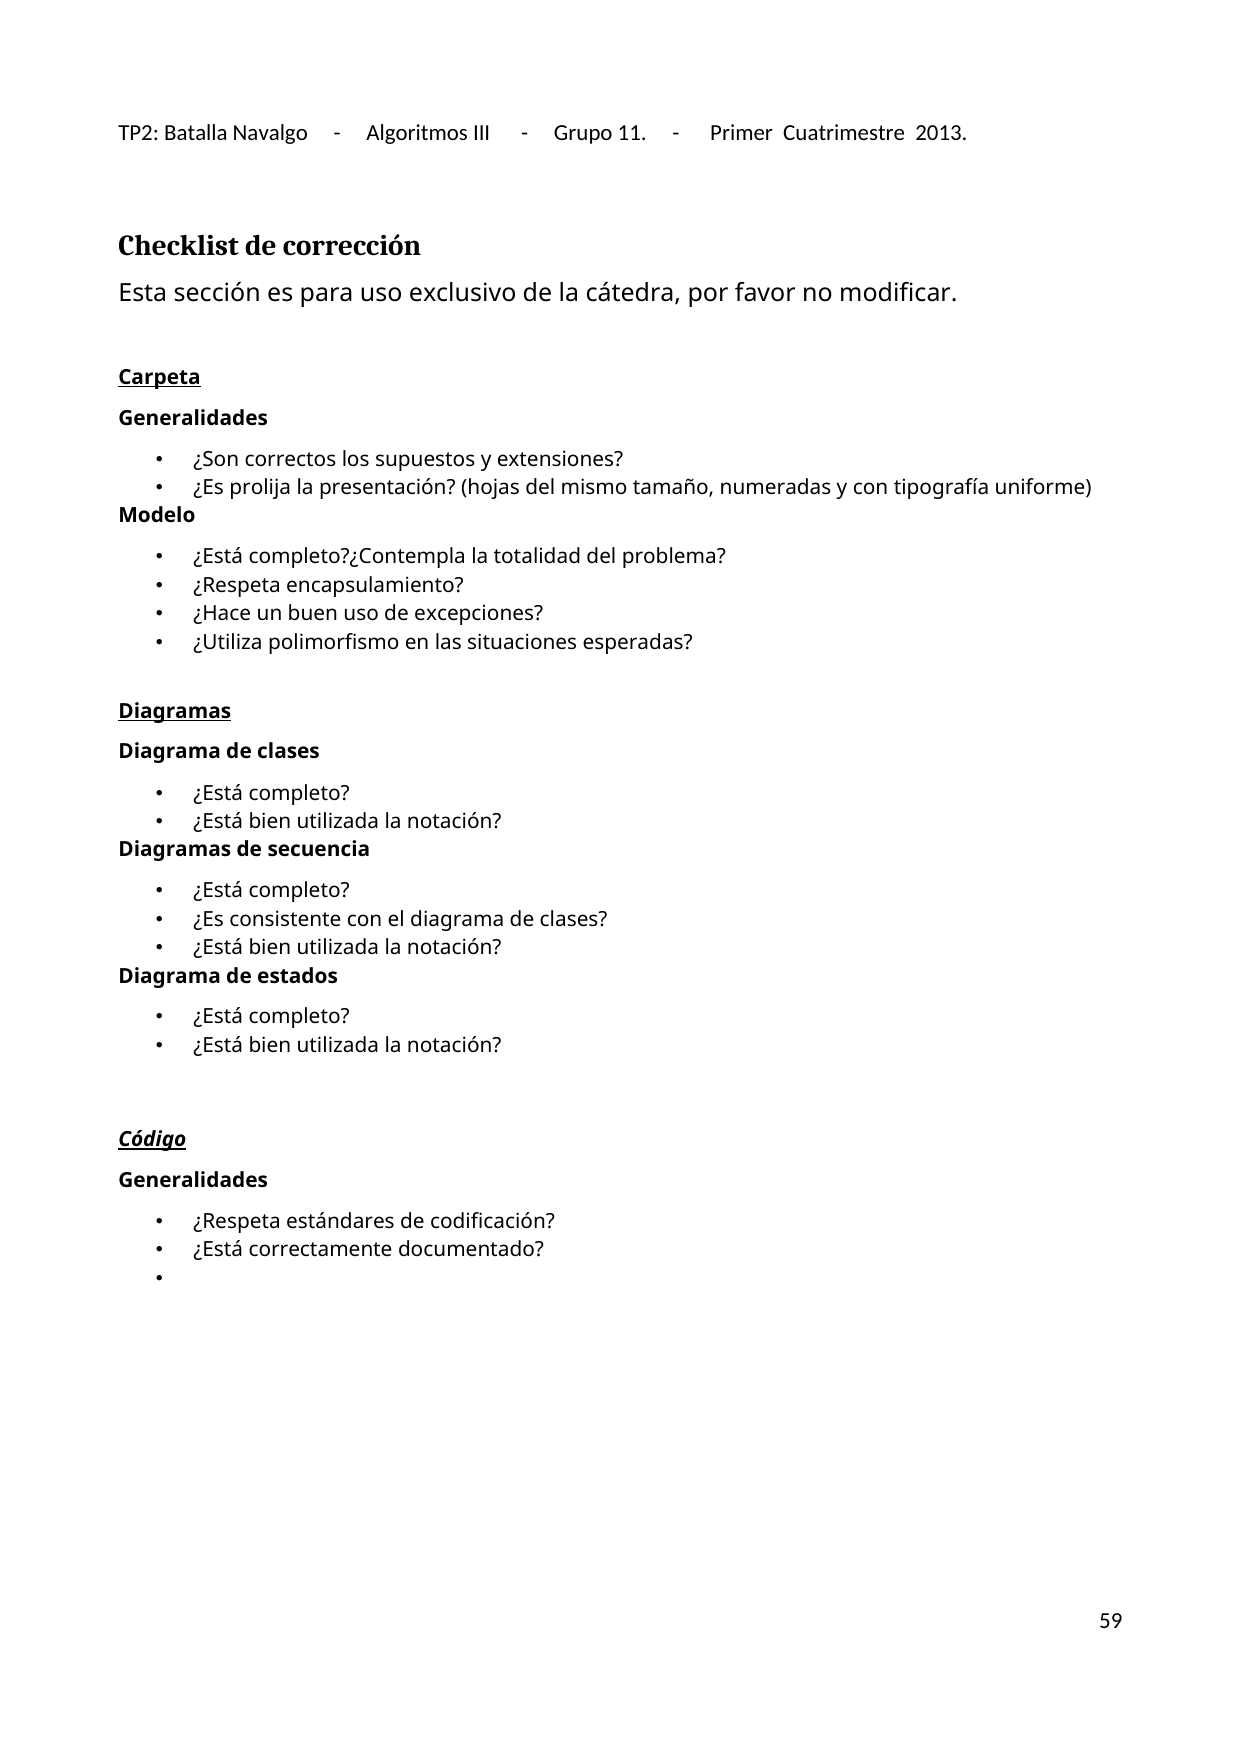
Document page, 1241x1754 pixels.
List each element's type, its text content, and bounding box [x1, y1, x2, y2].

list ¿Está bien utilizada la notación? [118, 932, 1122, 961]
list ¿Es prolija la presentación? (hojas del mismo tamaño, numeradas y con tipografía uniforme) [118, 472, 1122, 501]
text Modelo [118, 501, 1122, 529]
list ¿Son correctos los supuestos y extensiones? [118, 444, 1122, 472]
text Diagramas de secuencia [118, 834, 1122, 863]
list ¿Está bien utilizada la notación? [118, 1030, 1122, 1058]
text Código [118, 1124, 1122, 1152]
list ¿Está completo? [118, 778, 1122, 806]
list ¿Está correctamente documentado? [118, 1234, 1122, 1263]
text Diagramas [118, 696, 1122, 724]
text Generalidades [118, 1165, 1122, 1193]
list ¿Está completo? [118, 875, 1122, 904]
text Carpeta [118, 362, 1122, 390]
text Generalidades [118, 403, 1122, 431]
list ¿Utiliza polimorfismo en las situaciones esperadas? [118, 627, 1122, 655]
list ¿Está completo?¿Contempla la totalidad del problema? [118, 541, 1122, 570]
list ¿Está bien utilizada la notación? [118, 806, 1122, 834]
text Esta sección es para uso exclusivo de la cátedra, por favor no modificar. [118, 275, 1122, 309]
list ¿Está completo? [118, 1002, 1122, 1030]
list ¿Respeta estándares de codificación? [118, 1206, 1122, 1234]
text Diagrama de clases [118, 737, 1122, 765]
list ¿Respeta encapsulamiento? [118, 570, 1122, 598]
list ¿Hace un buen uso de excepciones? [118, 598, 1122, 627]
text Diagrama de estados [118, 961, 1122, 989]
text Checklist de corrección [118, 229, 1122, 262]
list ¿Es consistente con el diagrama de clases? [118, 904, 1122, 932]
